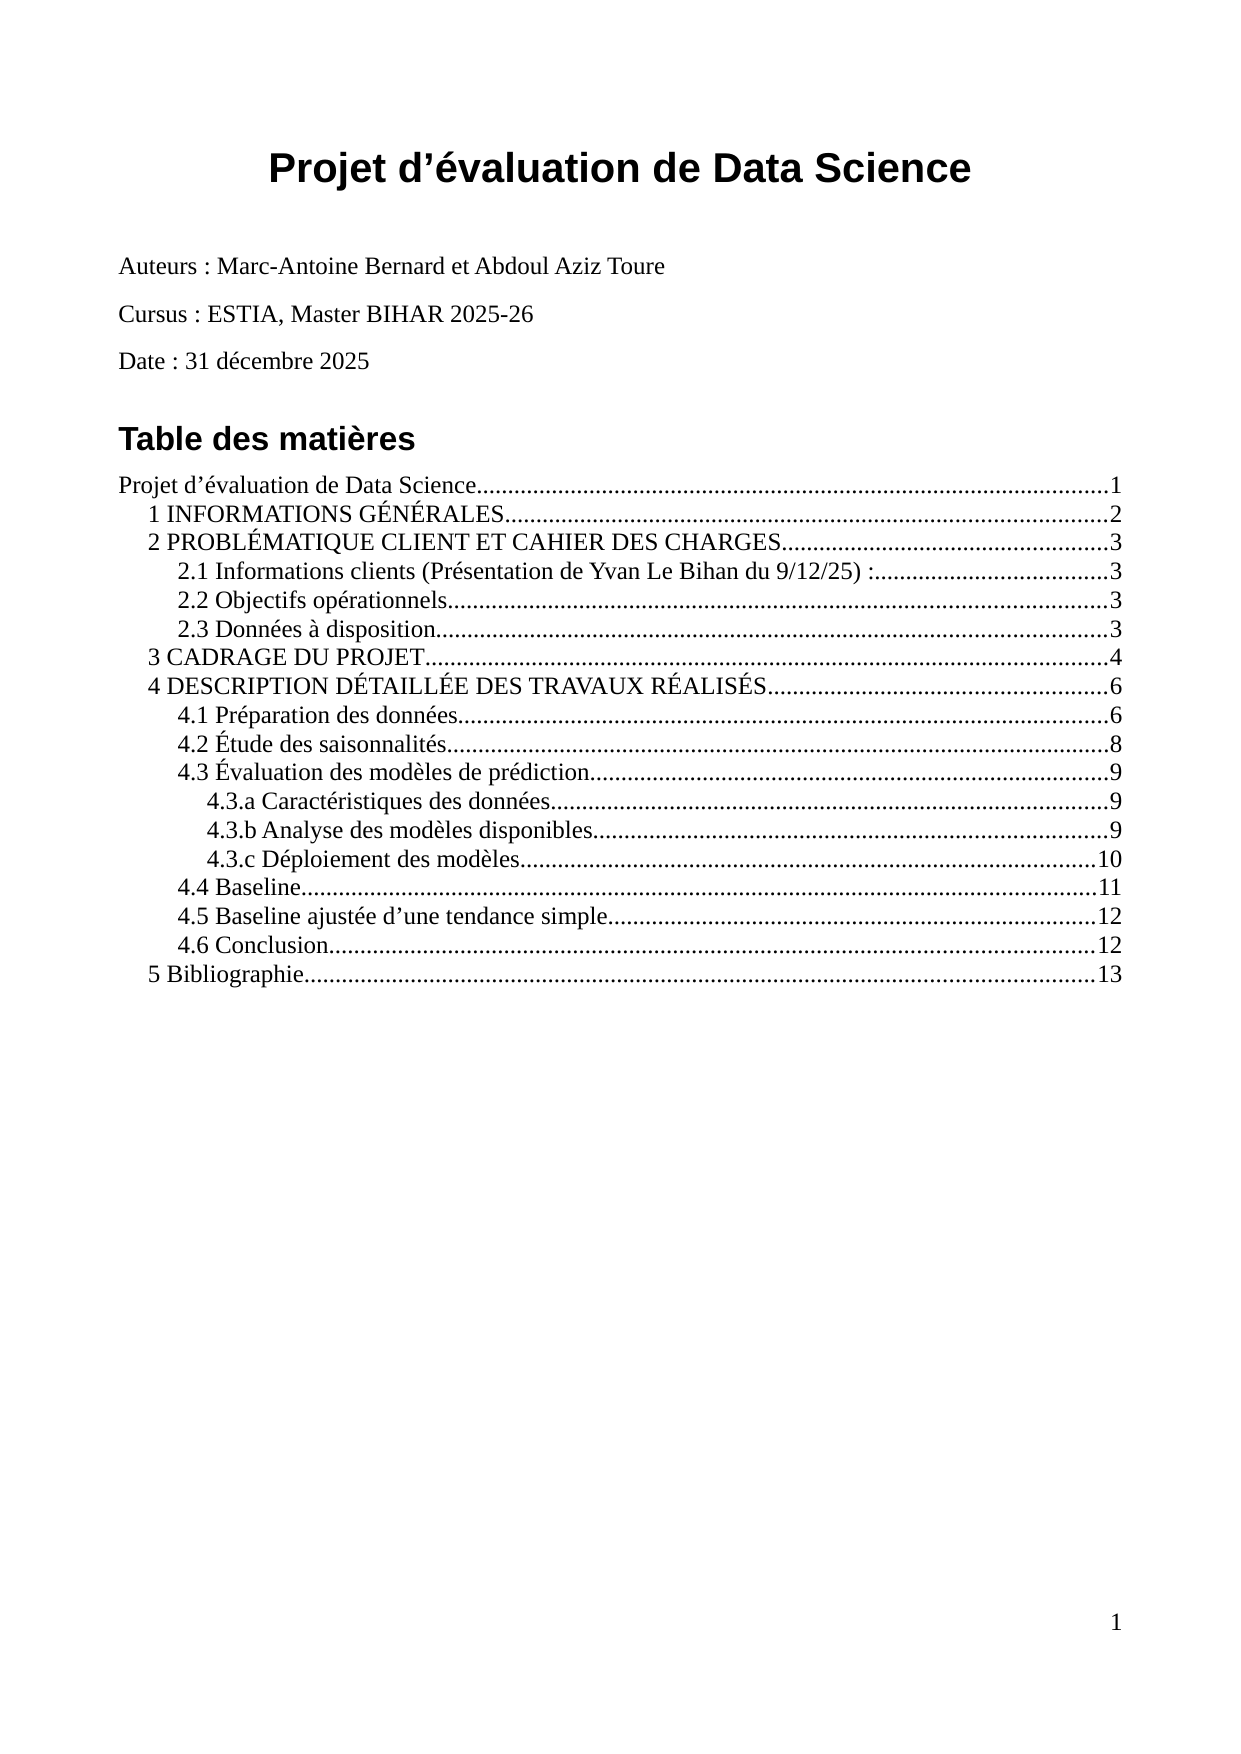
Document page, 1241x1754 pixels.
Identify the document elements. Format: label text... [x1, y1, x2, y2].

text 4.3.a Caractéristiques des données 9 [207, 786, 1122, 815]
text 2 PROBLÉMATIQUE CLIENT ET CAHIER DES CHARGES 3 [148, 527, 1122, 556]
text 3 CADRAGE DU PROJET 4 [148, 642, 1122, 671]
text 4.3.b Analyse des modèles disponibles 9 [207, 815, 1122, 844]
text Date : 31 décembre 2025 [118, 346, 1122, 375]
text Projet d’évaluation de Data Science 1 [118, 470, 1122, 499]
text 4 DESCRIPTION DÉTAILLÉE DES TRAVAUX RÉALISÉS 6 [148, 671, 1122, 700]
subtitle Projet d’évaluation de Data Science [118, 143, 1122, 191]
text 4.3 Évaluation des modèles de prédiction 9 [177, 757, 1122, 786]
text 4.6 Conclusion 12 [177, 930, 1122, 959]
text 1 INFORMATIONS GÉNÉRALES 2 [148, 499, 1122, 527]
text Cursus : ESTIA, Master BIHAR 2025-26 [118, 299, 1122, 327]
text 2.3 Données à disposition 3 [177, 614, 1122, 642]
text 5 Bibliographie 13 [148, 959, 1122, 987]
text 4.5 Baseline ajustée d’une tendance simple 12 [177, 901, 1122, 930]
text Auteurs : Marc-Antoine Bernard et Abdoul Aziz Toure [118, 251, 1122, 280]
text 4.4 Baseline 11 [177, 872, 1122, 901]
subtitle Table des matières [118, 419, 1122, 457]
text 4.1 Préparation des données 6 [177, 700, 1122, 729]
text 2.2 Objectifs opérationnels 3 [177, 585, 1122, 614]
text 2.1 Informations clients (Présentation de Yvan Le Bihan du 9/12/25) : 3 [177, 556, 1122, 585]
text 4.2 Étude des saisonnalités 8 [177, 729, 1122, 757]
text 4.3.c Déploiement des modèles 10 [207, 844, 1122, 872]
